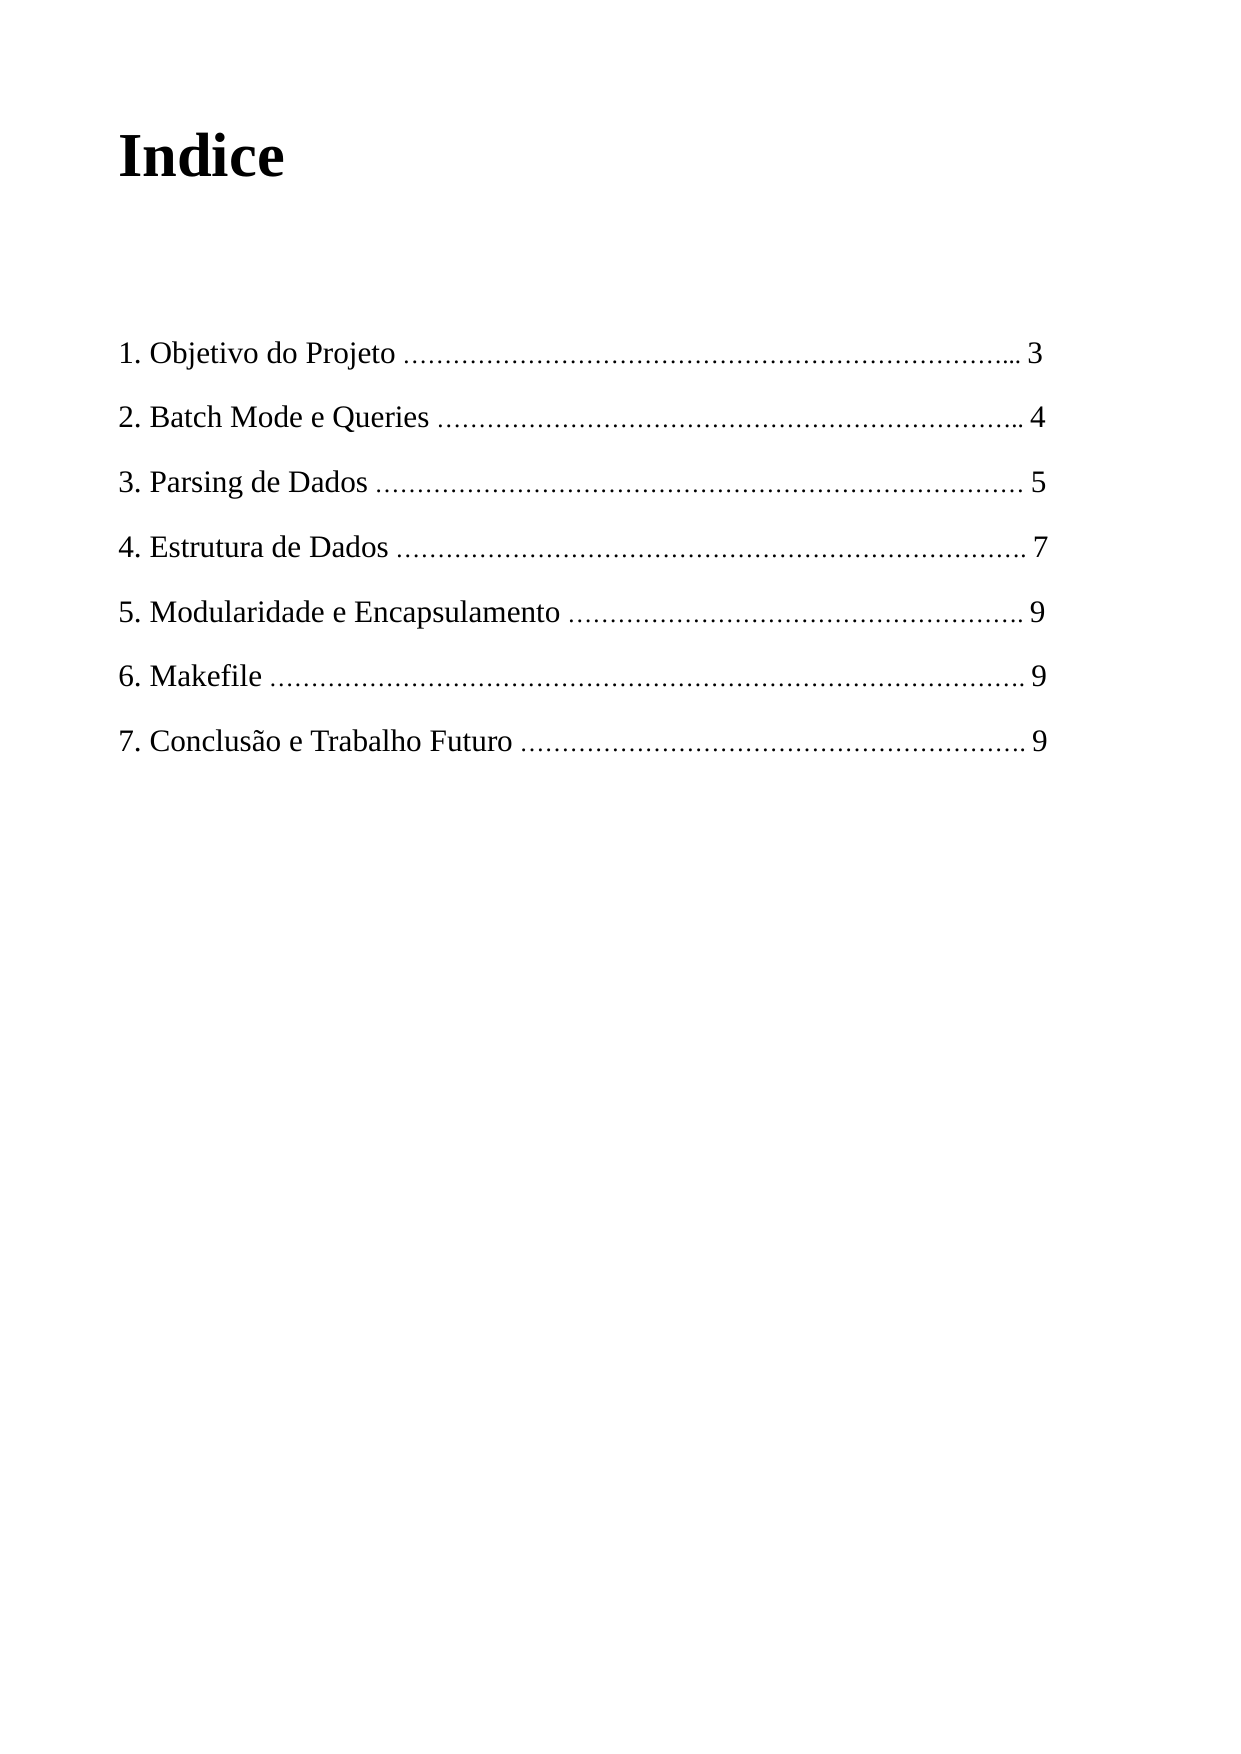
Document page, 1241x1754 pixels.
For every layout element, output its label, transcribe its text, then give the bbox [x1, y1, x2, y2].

text 5. Modularidade e Encapsulamento ………………………………………………. 9 [118, 593, 1122, 629]
text Indice [118, 118, 1122, 190]
text 4. Estrutura de Dados …………………………………………………………………. 7 [118, 528, 1122, 564]
text 7. Conclusão e Trabalho Futuro ……………………………………………………. 9 [118, 722, 1122, 758]
text 2. Batch Mode e Queries …………………………………………………………….. 4 [118, 399, 1122, 435]
text 1. Objetivo do Projeto ………………………………………………………………... 3 [118, 334, 1122, 370]
text 3. Parsing de Dados …………………………………………………………………… 5 [118, 463, 1122, 499]
text 6. Makefile ………………………………………………………………………………. 9 [118, 657, 1122, 693]
